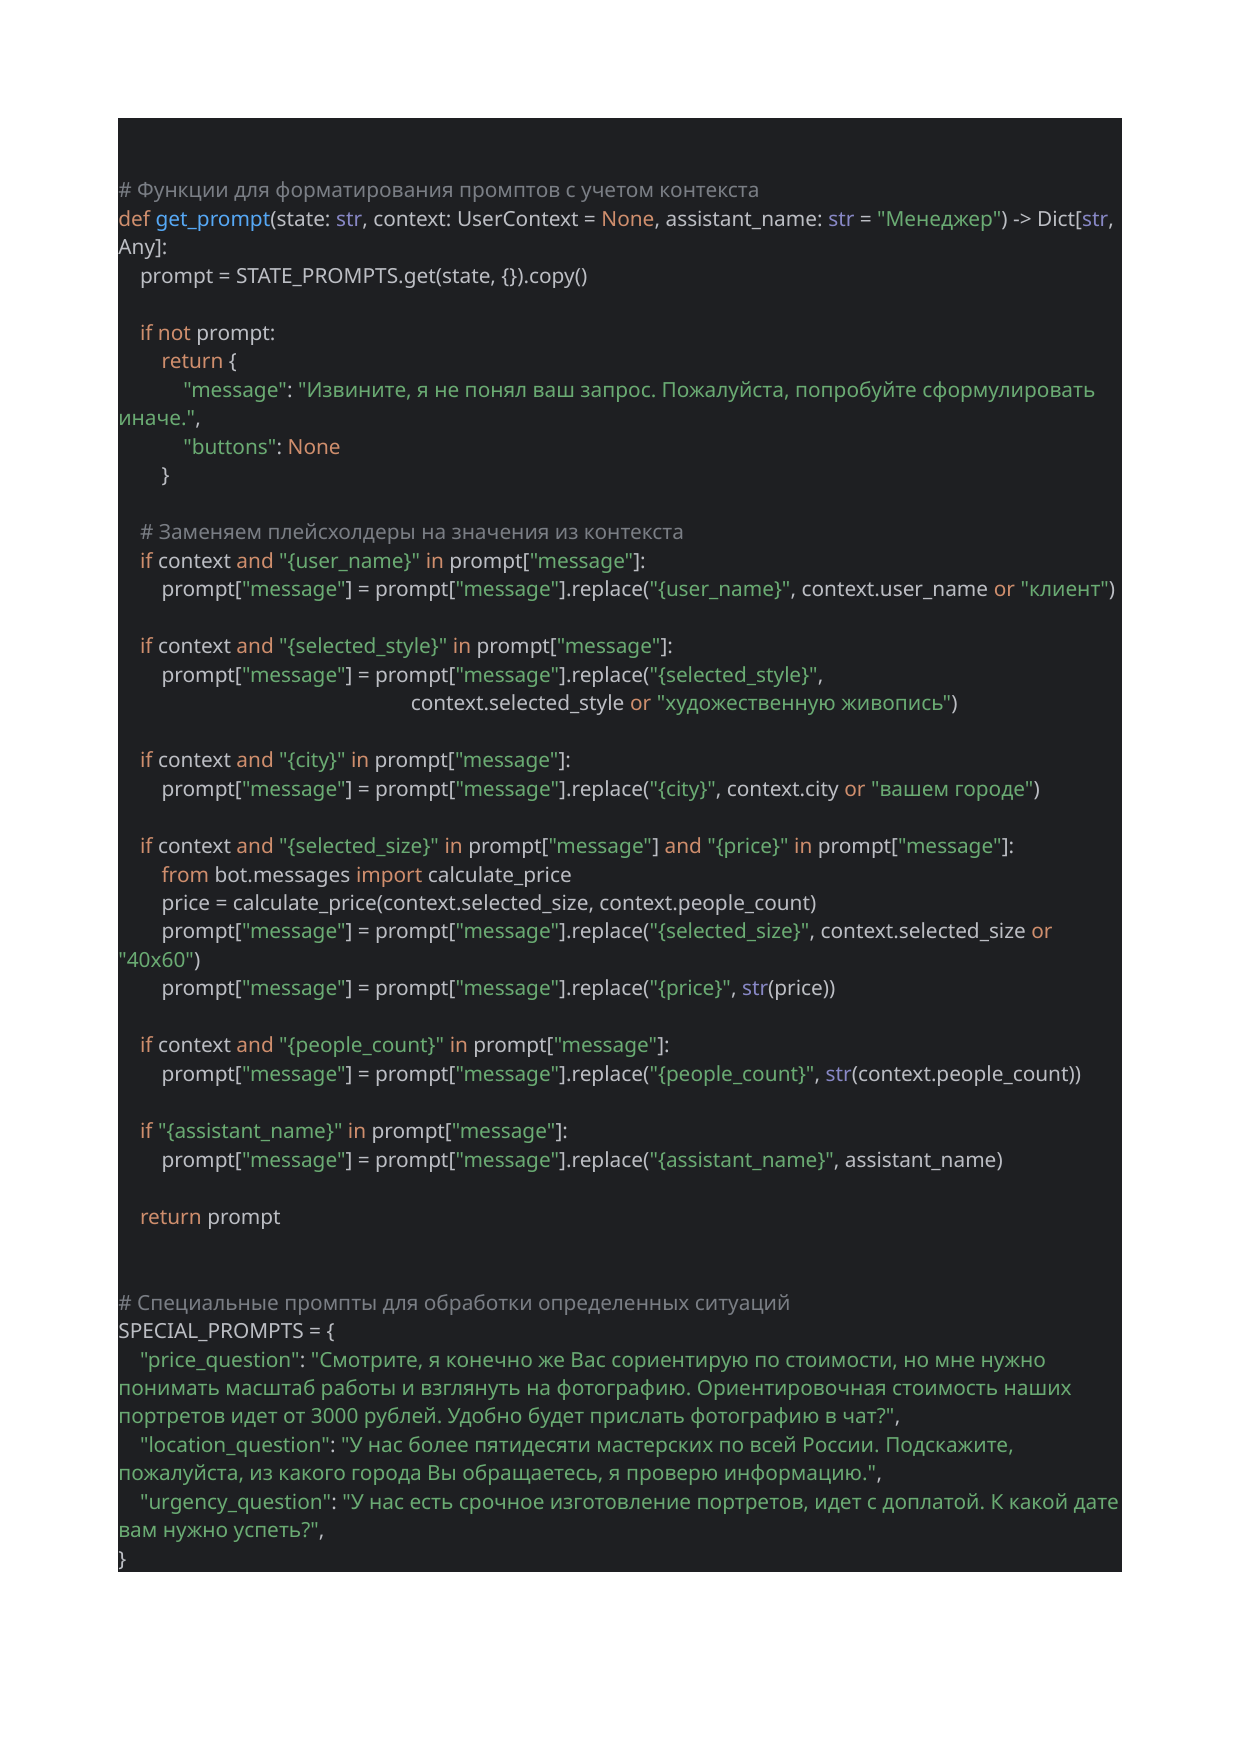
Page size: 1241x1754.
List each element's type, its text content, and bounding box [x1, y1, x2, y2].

text # Функции для форматирования промптов с учетом контекста def get_prompt(state: str, context: UserContext = None, assistant_name: str = "Менеджер") -> Dict[str, Any]: prompt = STATE_PROMPTS.get(state, {}).copy() if not prompt: return { "message": "Извините, я не понял ваш запрос. Пожалуйста, попробуйте сформулировать иначе.", "buttons": None } # Заменяем плейсхолдеры на значения из контекста if context and "{user_name}" in prompt["message"]: prompt["message"] = prompt["message"].replace("{user_name}", context.user_name or "клиент") if context and "{selected_style}" in prompt["message"]: prompt["message"] = prompt["message"].replace("{selected_style}", context.selected_style or "художественную живопись") if context and "{city}" in prompt["message"]: prompt["message"] = prompt["message"].replace("{city}", context.city or "вашем городе") if context and "{selected_size}" in prompt["message"] and "{price}" in prompt["message"]: from bot.messages import calculate_price price = calculate_price(context.selected_size, context.people_count) prompt["message"] = prompt["message"].replace("{selected_size}", context.selected_size or "40x60") prompt["message"] = prompt["message"].replace("{price}", str(price)) if context and "{people_count}" in prompt["message"]: prompt["message"] = prompt["message"].replace("{people_count}", str(context.people_count)) if "{assistant_name}" in prompt["message"]: prompt["message"] = prompt["message"].replace("{assistant_name}", assistant_name) return prompt # Специальные промпты для обработки определенных ситуаций SPECIAL_PROMPTS = { "price_question": "Смотрите, я конечно же Вас сориентирую по стоимости, но мне нужно понимать масштаб работы и взглянуть на фотографию. Ориентировочная стоимость наших портретов идет от 3000 рублей. Удобно будет прислать фотографию в чат?", "location_question": "У нас более пятидесяти мастерских по всей России. Подскажите, пожалуйста, из какого города Вы обращаетесь, я проверю информацию.", "urgency_question": "У нас есть срочное изготовление портретов, идет с доплатой. К какой дате вам нужно успеть?", } [118, 118, 1122, 1572]
